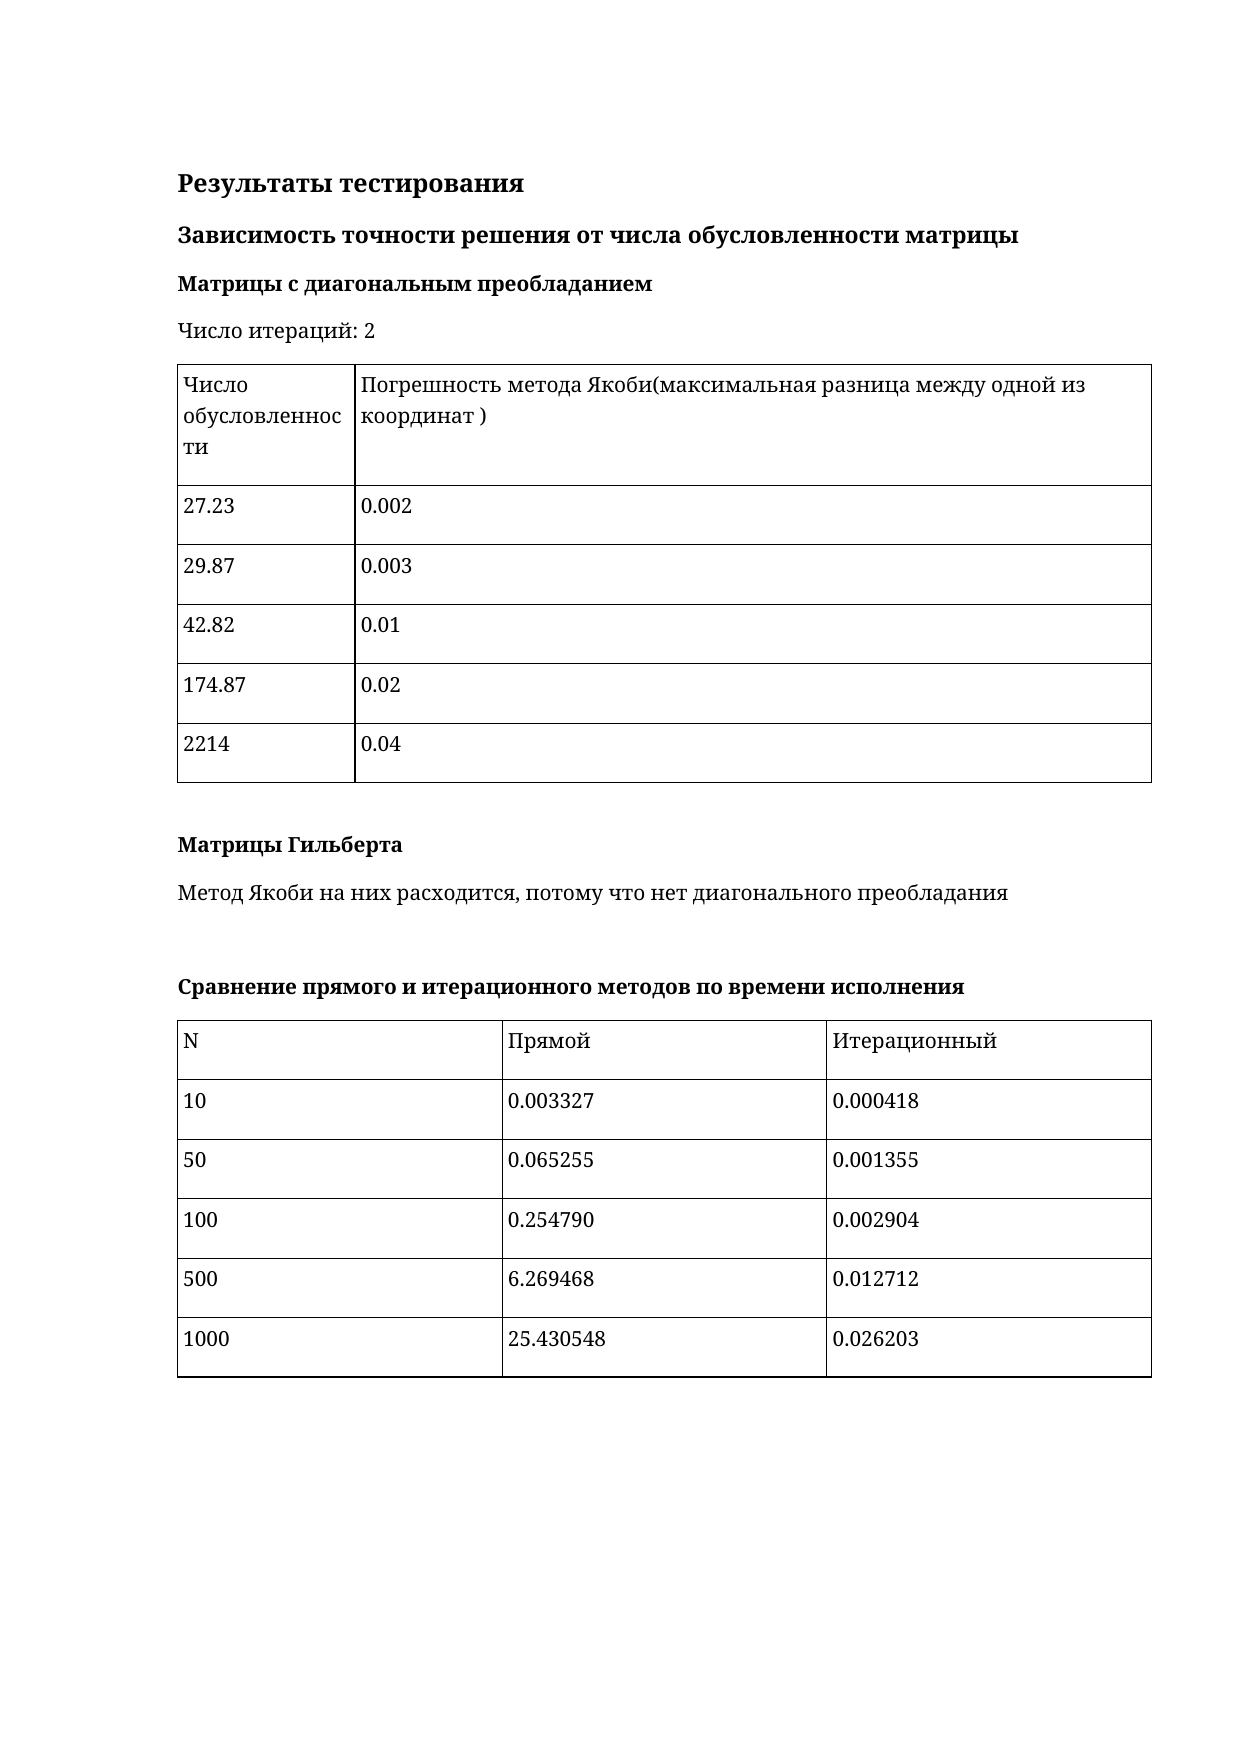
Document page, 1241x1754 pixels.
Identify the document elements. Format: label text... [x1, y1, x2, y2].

table_header Погрешность метода Якоби(максимальная разница между одной из координат ) [356, 365, 1151, 484]
text Матрицы с диагональным преобладанием [177, 269, 1152, 298]
table_cell 0.02 [356, 664, 1151, 722]
table_header N [178, 1021, 502, 1079]
table_header Прямой [503, 1021, 826, 1079]
table_cell 0.04 [356, 724, 1151, 782]
table_cell 25.430548 [503, 1318, 826, 1376]
table_cell 6.269468 [503, 1259, 826, 1317]
table_header Итерационный [827, 1021, 1151, 1079]
table_cell 1000 [178, 1318, 502, 1376]
text Метод Якоби на них расходится, потому что нет диагонального преобладания [177, 878, 1152, 906]
table_cell 0.000418 [827, 1080, 1151, 1138]
text Сравнение прямого и итерационного методов по времени исполнения [177, 972, 1152, 1001]
table_cell 0.026203 [827, 1318, 1151, 1376]
text Число итераций: 2 [177, 317, 1152, 345]
text Результаты тестирования [177, 165, 1152, 199]
table_cell 0.254790 [503, 1199, 826, 1257]
table_header Число обусловленности [178, 365, 354, 484]
table_cell 174.87 [178, 664, 354, 722]
table_cell 29.87 [178, 545, 354, 603]
table_cell 100 [178, 1199, 502, 1257]
table_cell 0.01 [356, 605, 1151, 663]
table_cell 10 [178, 1080, 502, 1138]
table_cell 27.23 [178, 486, 354, 544]
table_cell 0.001355 [827, 1140, 1151, 1198]
table_cell 0.002 [356, 486, 1151, 544]
table_cell 0.065255 [503, 1140, 826, 1198]
table_cell 2214 [178, 724, 354, 782]
table_cell 500 [178, 1259, 502, 1317]
table_cell 0.003327 [503, 1080, 826, 1138]
text Матрицы Гильберта [177, 830, 1152, 859]
table_cell 0.012712 [827, 1259, 1151, 1317]
text Зависимость точности решения от числа обусловленности матрицы [177, 219, 1152, 250]
table_cell 0.002904 [827, 1199, 1151, 1257]
table_cell 0.003 [356, 545, 1151, 603]
table_cell 42.82 [178, 605, 354, 663]
table_cell 50 [178, 1140, 502, 1198]
